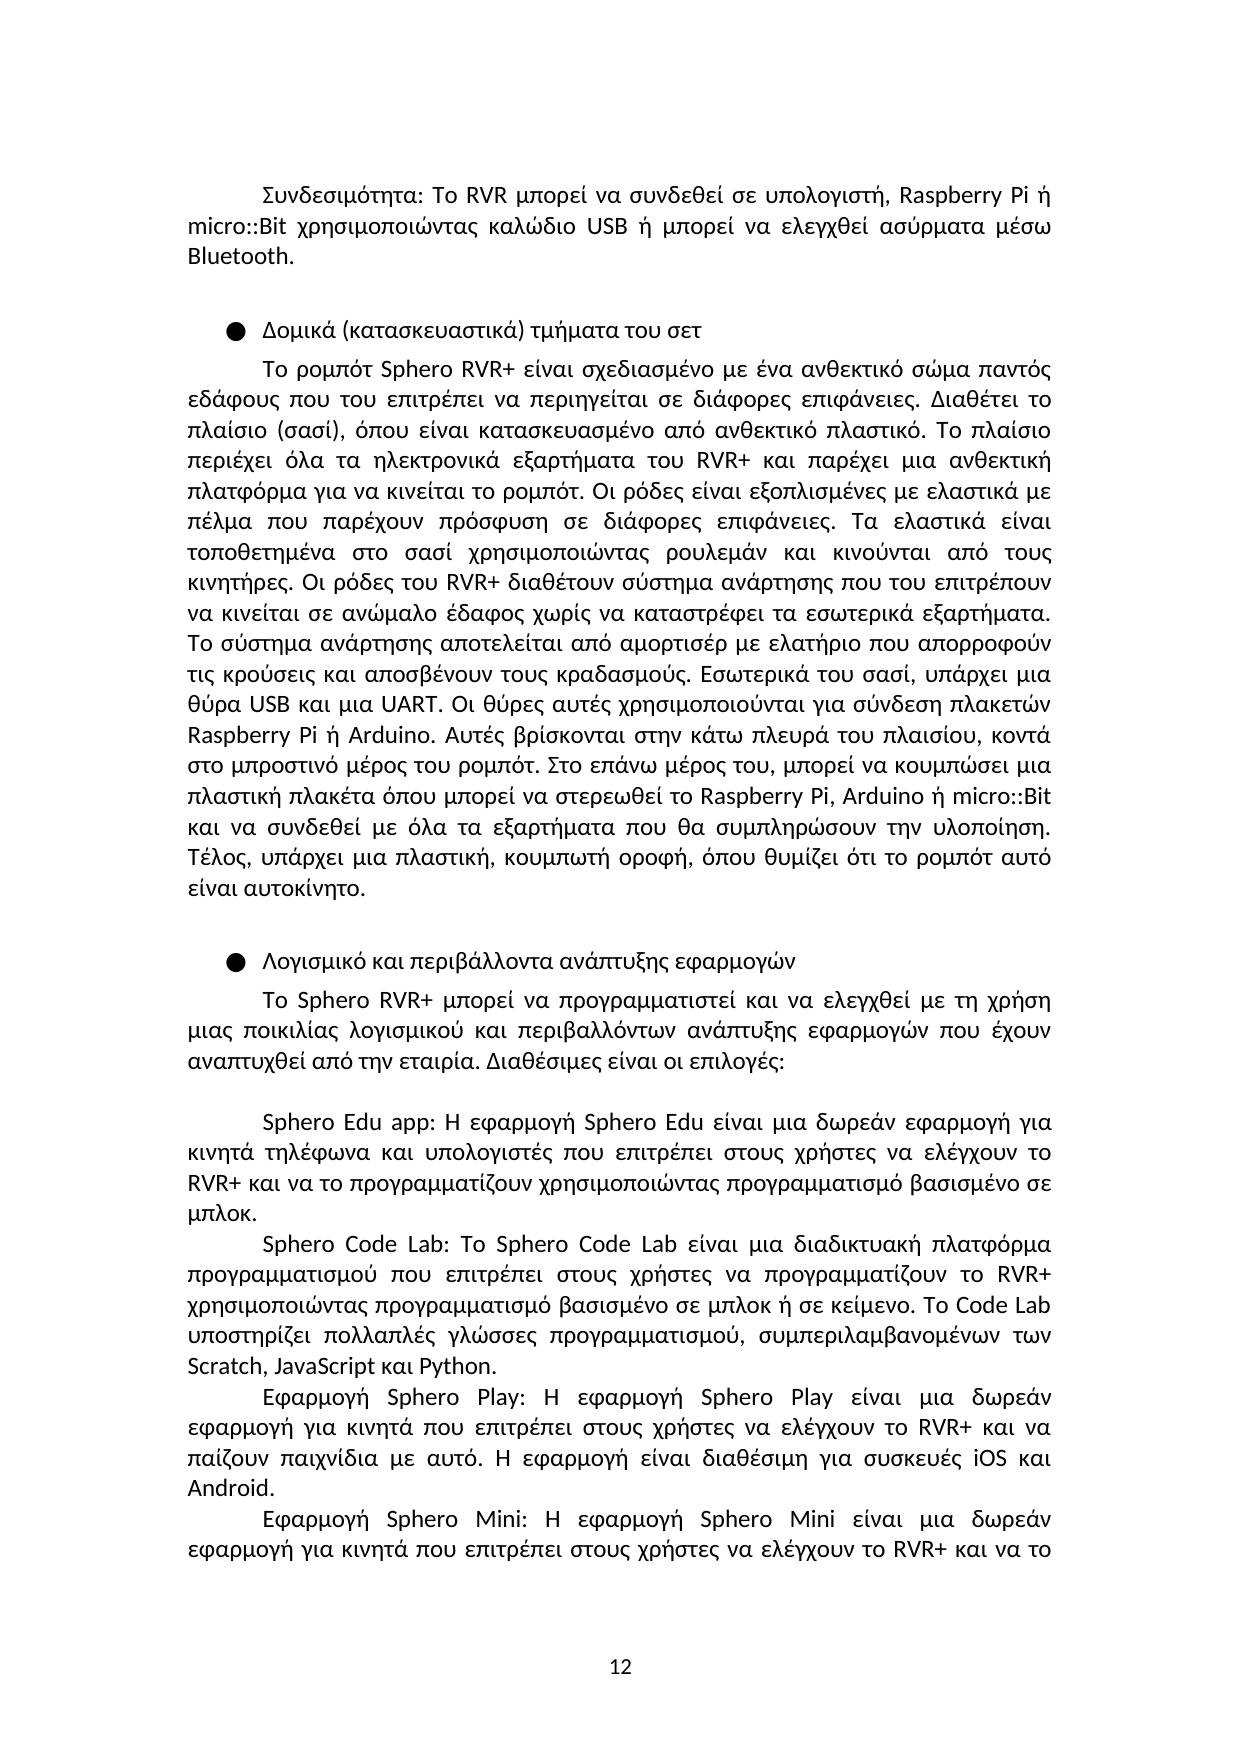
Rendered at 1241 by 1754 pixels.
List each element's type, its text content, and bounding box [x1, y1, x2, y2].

list Λογισμικό και περιβάλλοντα ανάπτυξης εφαρμογών [225, 933, 1053, 984]
text Εφαρμογή Sphero Play: Η εφαρμογή Sphero Play είναι μια δωρεάν εφαρμογή για κινητά που επιτρέπει στους χρήστες να ελέγχουν το RVR+ και να παίζουν παιχνίδια με αυτό. Η εφαρμογή είναι διαθέσιμη για συσκευές iOS και Android. [187, 1381, 1053, 1503]
text Sphero Edu app: Η εφαρμογή Sphero Edu είναι μια δωρεάν εφαρμογή για κινητά τηλέφωνα και υπολογιστές που επιτρέπει στους χρήστες να ελέγχουν το RVR+ και να το προγραμματίζουν χρησιμοποιώντας προγραμματισμό βασισμένο σε μπλοκ. [187, 1106, 1053, 1228]
text Sphero Code Lab: Το Sphero Code Lab είναι μια διαδικτυακή πλατφόρμα προγραμματισμού που επιτρέπει στους χρήστες να προγραμματίζουν το RVR+ χρησιμοποιώντας προγραμματισμό βασισμένο σε μπλοκ ή σε κείμενο. Το Code Lab υποστηρίζει πολλαπλές γλώσσες προγραμματισμού, συμπεριλαμβανομένων των Scratch, JavaScript και Python. [187, 1228, 1053, 1381]
text Εφαρμογή Sphero Mini: Η εφαρμογή Sphero Mini είναι μια δωρεάν εφαρμογή για κινητά που επιτρέπει στους χρήστες να ελέγχουν το RVR+ και να το [187, 1503, 1053, 1564]
text Το Sphero RVR+ μπορεί να προγραμματιστεί και να ελεγχθεί με τη χρήση μιας ποικιλίας λογισμικού και περιβαλλόντων ανάπτυξης εφαρμογών που έχουν αναπτυχθεί από την εταιρία. Διαθέσιμες είναι οι επιλογές: [187, 984, 1053, 1076]
text Το ρομπότ Sphero RVR+ είναι σχεδιασμένο με ένα ανθεκτικό σώμα παντός εδάφους που του επιτρέπει να περιηγείται σε διάφορες επιφάνειες. Διαθέτει το πλαίσιο (σασί), όπου είναι κατασκευασμένο από ανθεκτικό πλαστικό. Το πλαίσιο περιέχει όλα τα ηλεκτρονικά εξαρτήματα του RVR+ και παρέχει μια ανθεκτική πλατφόρμα για να κινείται το ρομπότ. Οι ρόδες είναι εξοπλισμένες με ελαστικά με πέλμα που παρέχουν πρόσφυση σε διάφορες επιφάνειες. Τα ελαστικά είναι τοποθετημένα στο σασί χρησιμοποιώντας ρουλεμάν και κινούνται από τους κινητήρες. Οι ρόδες του RVR+ διαθέτουν σύστημα ανάρτησης που του επιτρέπουν να κινείται σε ανώμαλο έδαφος χωρίς να καταστρέφει τα εσωτερικά εξαρτήματα. Το σύστημα ανάρτησης αποτελείται από αμορτισέρ με ελατήριο που απορροφούν τις κρούσεις και αποσβένουν τους κραδασμούς. Εσωτερικά του σασί, υπάρχει μια θύρα USB και μια UART. Οι θύρες αυτές χρησιμοποιούνται για σύνδεση πλακετών Raspberry Pi ή Arduino. Αυτές βρίσκονται στην κάτω πλευρά του πλαισίου, κοντά στο μπροστινό μέρος του ρομπότ. Στο επάνω μέρος του, μπορεί να κουμπώσει μια πλαστική πλακέτα όπου μπορεί να στερεωθεί το Raspberry Pi, Arduino ή micro::Bit και να συνδεθεί με όλα τα εξαρτήματα που θα συμπληρώσουν την υλοποίηση. Τέλος, υπάρχει μια πλαστική, κουμπωτή οροφή, όπου θυμίζει ότι το ρομπότ αυτό είναι αυτοκίνητο. [187, 353, 1053, 902]
text Συνδεσιμότητα: Το RVR μπορεί να συνδεθεί σε υπολογιστή, Raspberry Pi ή micro::Bit χρησιμοποιώντας καλώδιο USB ή μπορεί να ελεγχθεί ασύρματα μέσω Bluetooth. [187, 179, 1053, 271]
list Δομικά (κατασκευαστικά) τμήματα του σετ [225, 302, 1053, 353]
